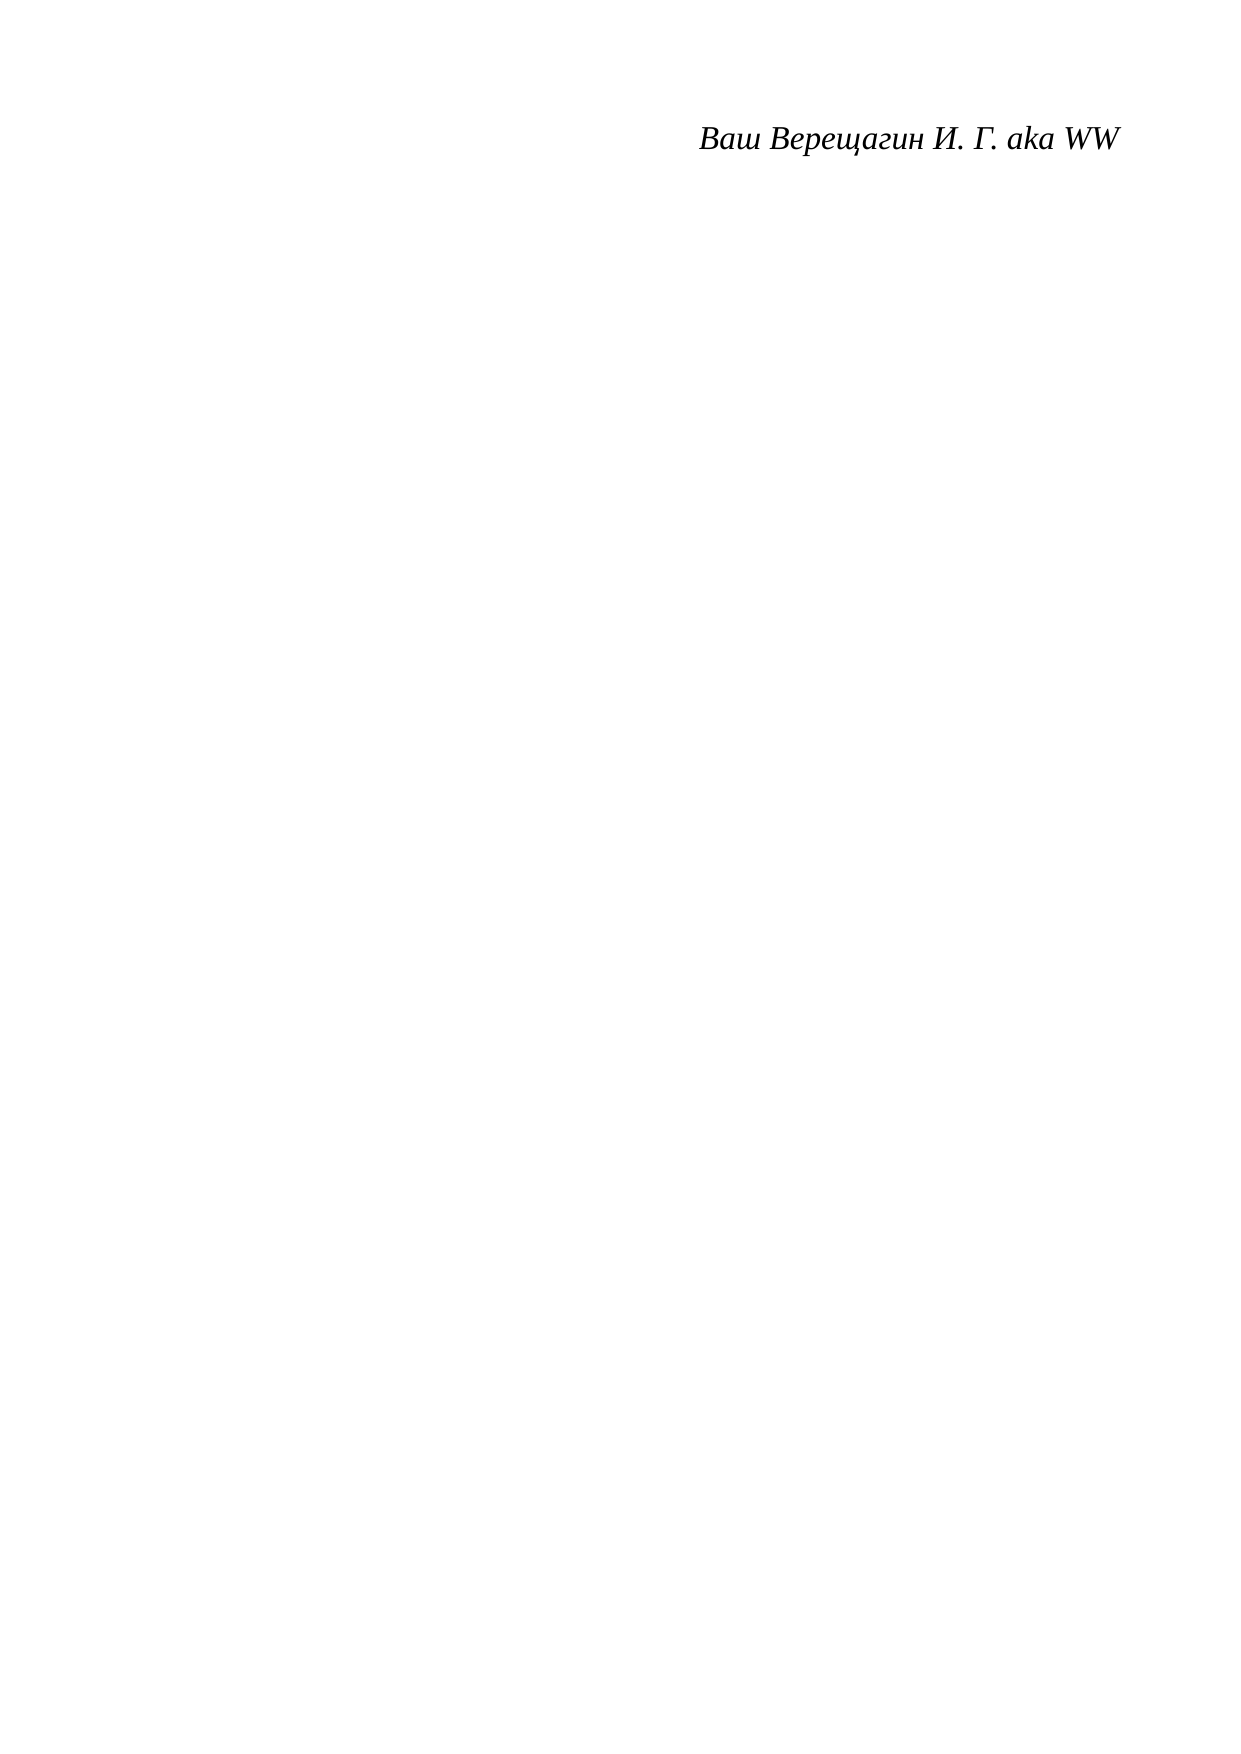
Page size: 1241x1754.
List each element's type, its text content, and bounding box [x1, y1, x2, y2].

text Ваш Верещагин И. Г. aka WW [118, 118, 1122, 156]
